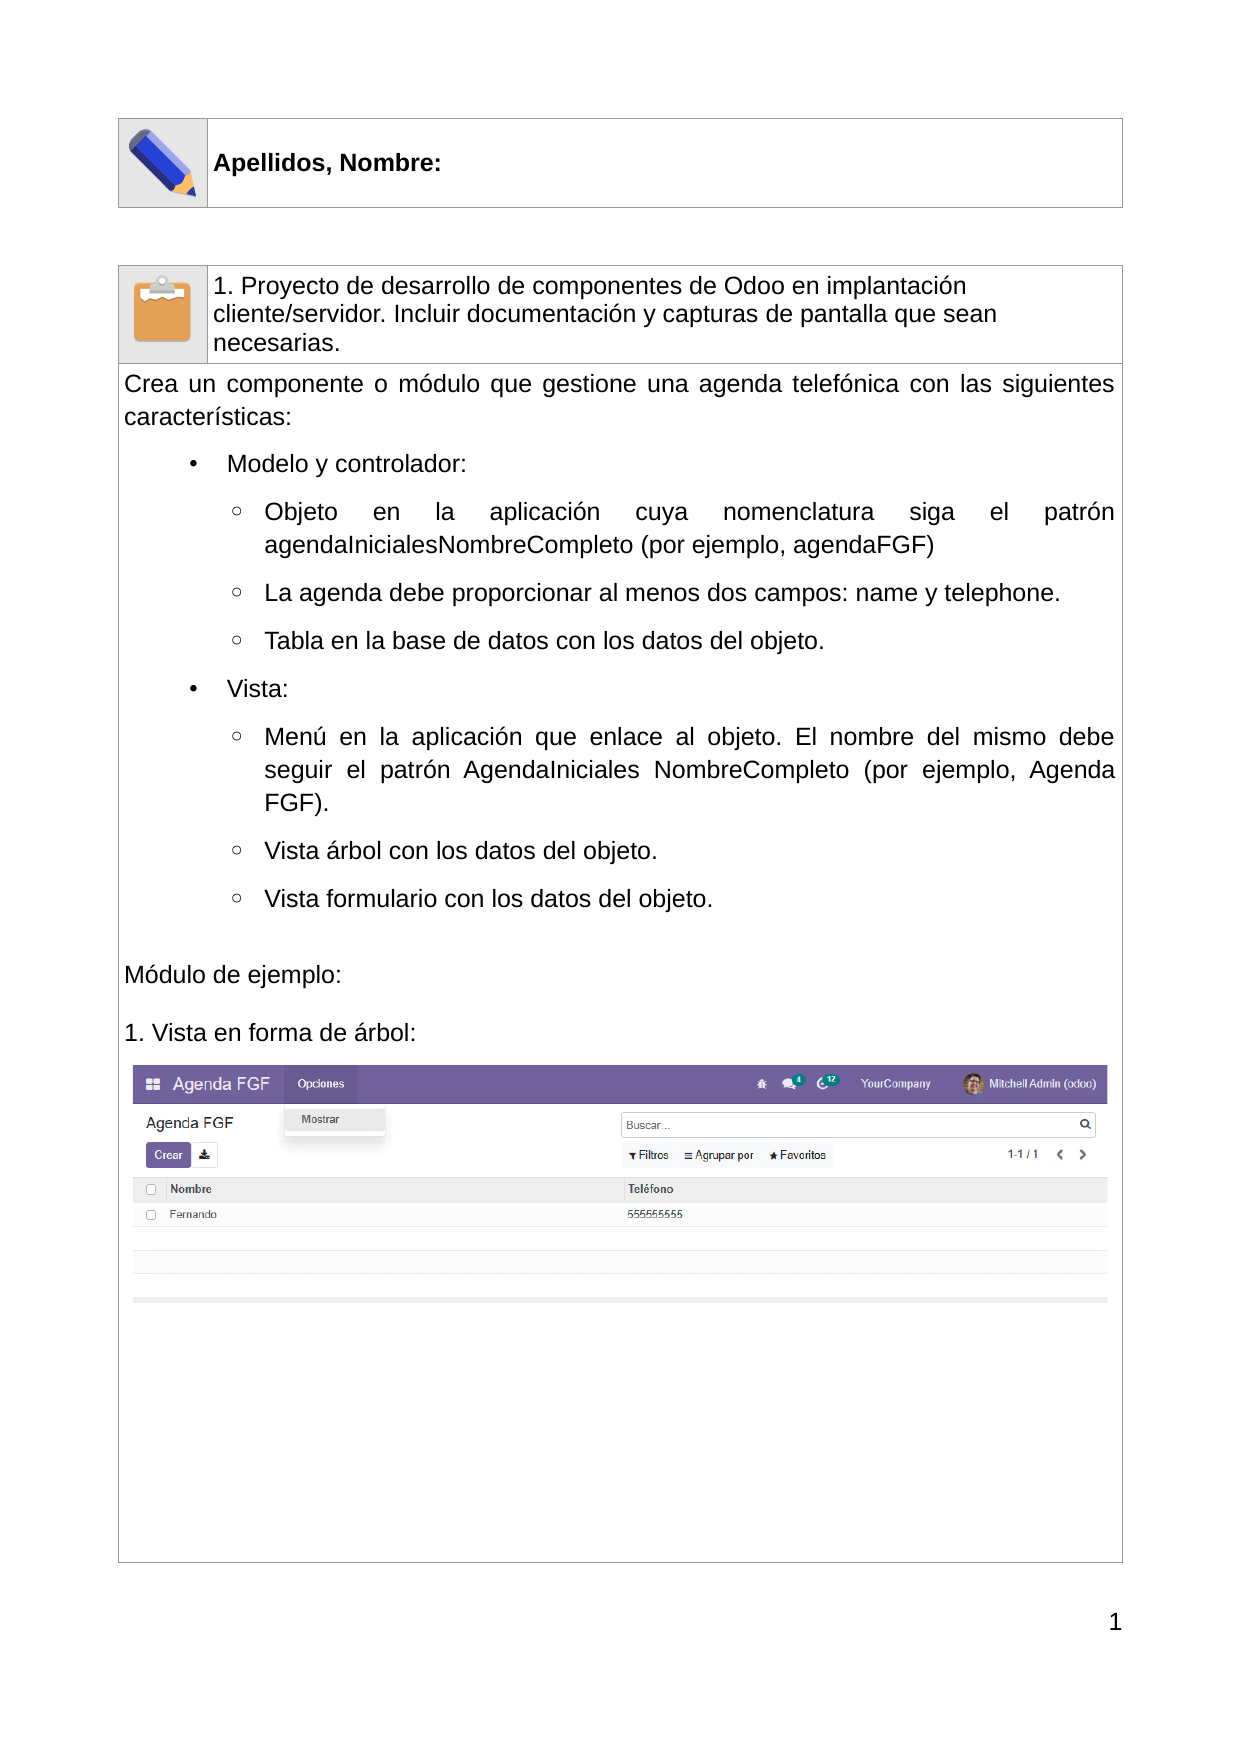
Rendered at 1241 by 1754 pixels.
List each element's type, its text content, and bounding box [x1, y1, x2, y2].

table_header Apellidos, Nombre: [208, 119, 1122, 207]
table_header 1. Proyecto de desarrollo de componentes de Odoo en implantación cliente/servidor. Incluir documentación y capturas de pantalla que sean necesarias. [208, 266, 1122, 363]
table_header [119, 119, 207, 207]
table_header [119, 266, 207, 363]
picture [132, 1065, 1108, 1303]
table_cell Crea un componente o módulo que gestione una agenda telefónica con las siguientes características: Modelo y controlador: Objeto en la aplicación cuya nomenclatura siga el patrón agendaInicialesNombreCompleto (por ejemplo, agendaFGF) La agenda debe proporcionar al menos dos campos: name y telephone. Tabla en la base de datos con los datos del objeto. Vista: Menú en la aplicación que enlace al objeto. El nombre del mismo debe seguir el patrón AgendaIniciales NombreCompleto (por ejemplo, Agenda FGF). Vista árbol con los datos del objeto. Vista formulario con los datos del objeto. Módulo de ejemplo: 1. Vista en forma de árbol: [119, 364, 1122, 1562]
